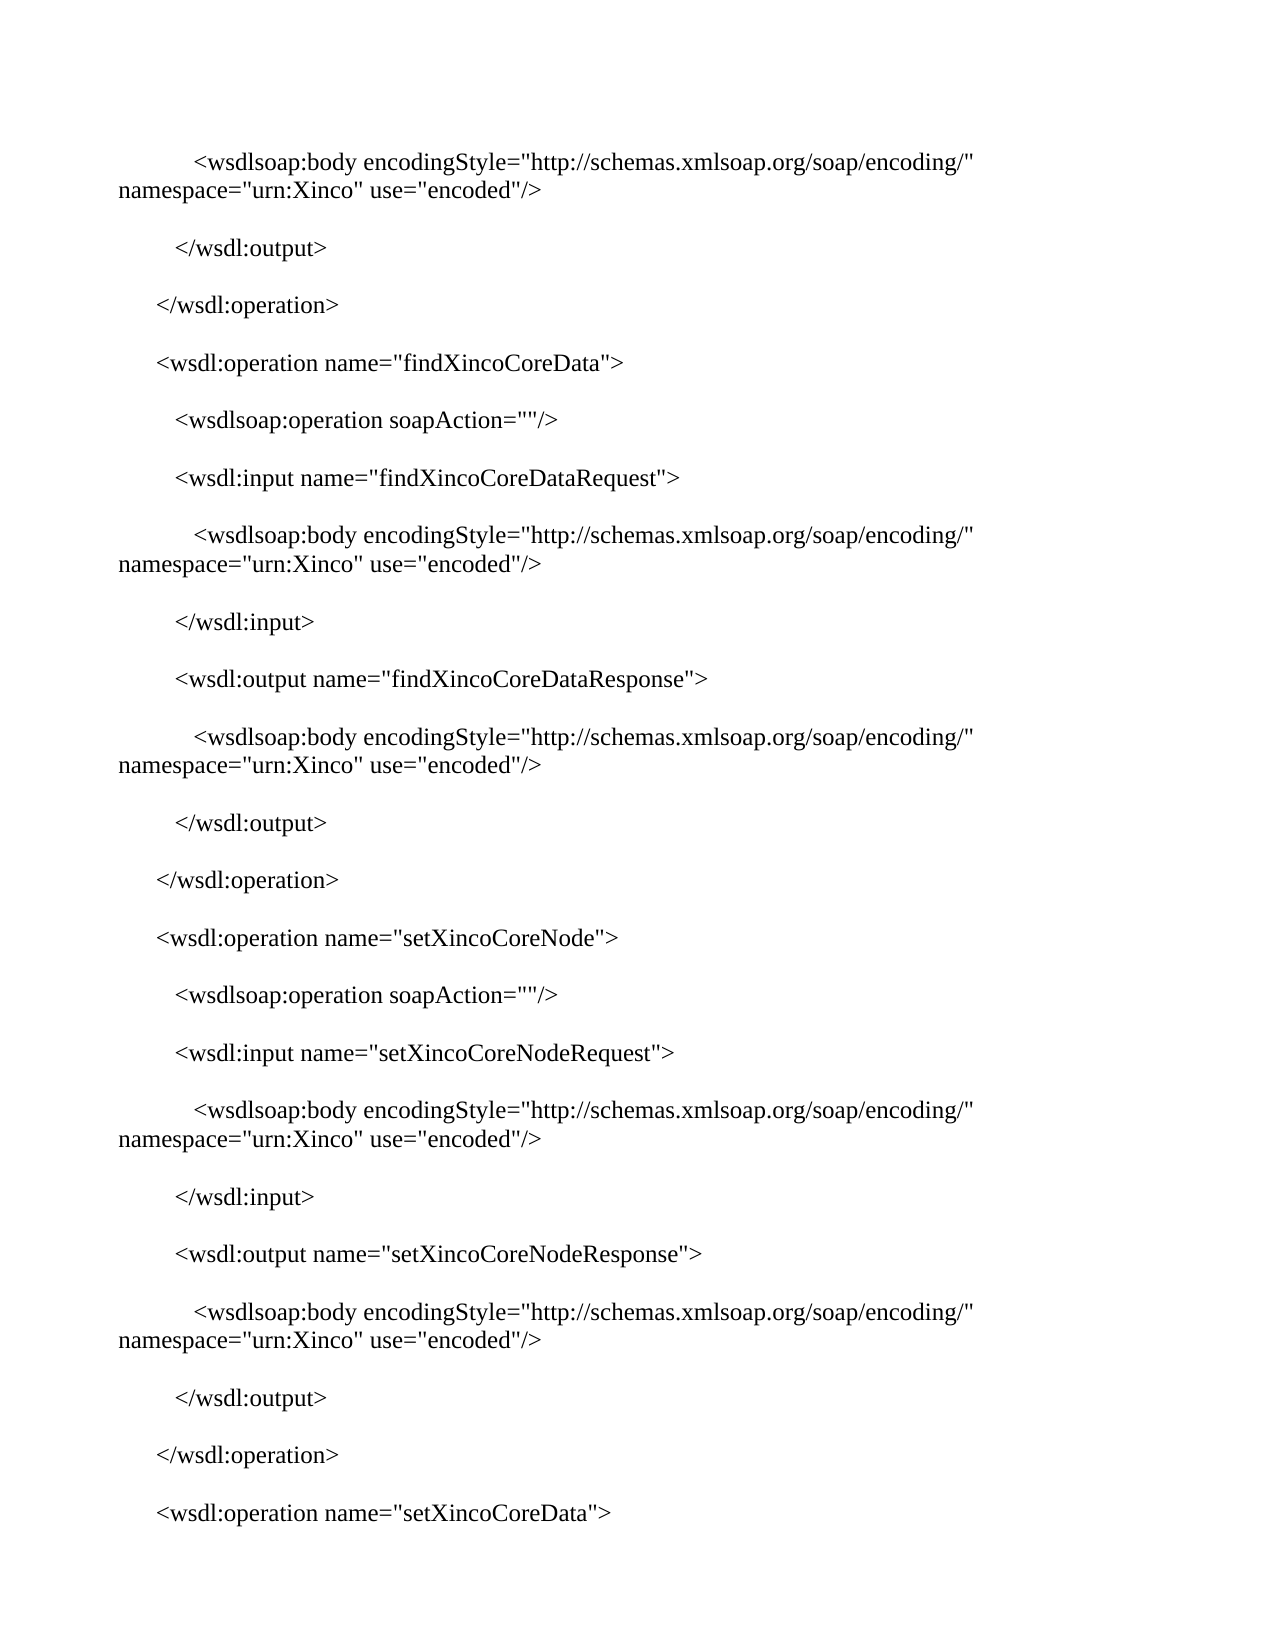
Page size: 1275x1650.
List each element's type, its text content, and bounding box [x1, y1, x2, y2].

text <wsdl:operation name="findXincoCoreData"> [118, 348, 1157, 377]
text <wsdl:operation name="setXincoCoreData"> [118, 1498, 1157, 1527]
text <wsdlsoap:body encodingStyle="http://schemas.xmlsoap.org/soap/encoding/" namespace="urn:Xinco" use="encoded"/> [118, 147, 1157, 204]
text <wsdl:operation name="setXincoCoreNode"> [118, 923, 1157, 952]
text </wsdl:output> [118, 233, 1157, 262]
text <wsdlsoap:body encodingStyle="http://schemas.xmlsoap.org/soap/encoding/" namespace="urn:Xinco" use="encoded"/> [118, 1096, 1157, 1153]
text </wsdl:input> [118, 1182, 1157, 1211]
text <wsdlsoap:body encodingStyle="http://schemas.xmlsoap.org/soap/encoding/" namespace="urn:Xinco" use="encoded"/> [118, 521, 1157, 578]
text <wsdl:input name="findXincoCoreDataRequest"> [118, 463, 1157, 492]
text <wsdlsoap:body encodingStyle="http://schemas.xmlsoap.org/soap/encoding/" namespace="urn:Xinco" use="encoded"/> [118, 1297, 1157, 1354]
text </wsdl:operation> [118, 1441, 1157, 1469]
text <wsdl:output name="findXincoCoreDataResponse"> [118, 664, 1157, 693]
text <wsdlsoap:body encodingStyle="http://schemas.xmlsoap.org/soap/encoding/" namespace="urn:Xinco" use="encoded"/> [118, 722, 1157, 779]
text </wsdl:input> [118, 607, 1157, 636]
text <wsdlsoap:operation soapAction=""/> [118, 406, 1157, 434]
text <wsdl:output name="setXincoCoreNodeResponse"> [118, 1239, 1157, 1268]
text </wsdl:output> [118, 808, 1157, 837]
text </wsdl:operation> [118, 866, 1157, 894]
text </wsdl:output> [118, 1383, 1157, 1412]
text </wsdl:operation> [118, 291, 1157, 319]
text <wsdlsoap:operation soapAction=""/> [118, 981, 1157, 1009]
text <wsdl:input name="setXincoCoreNodeRequest"> [118, 1038, 1157, 1067]
